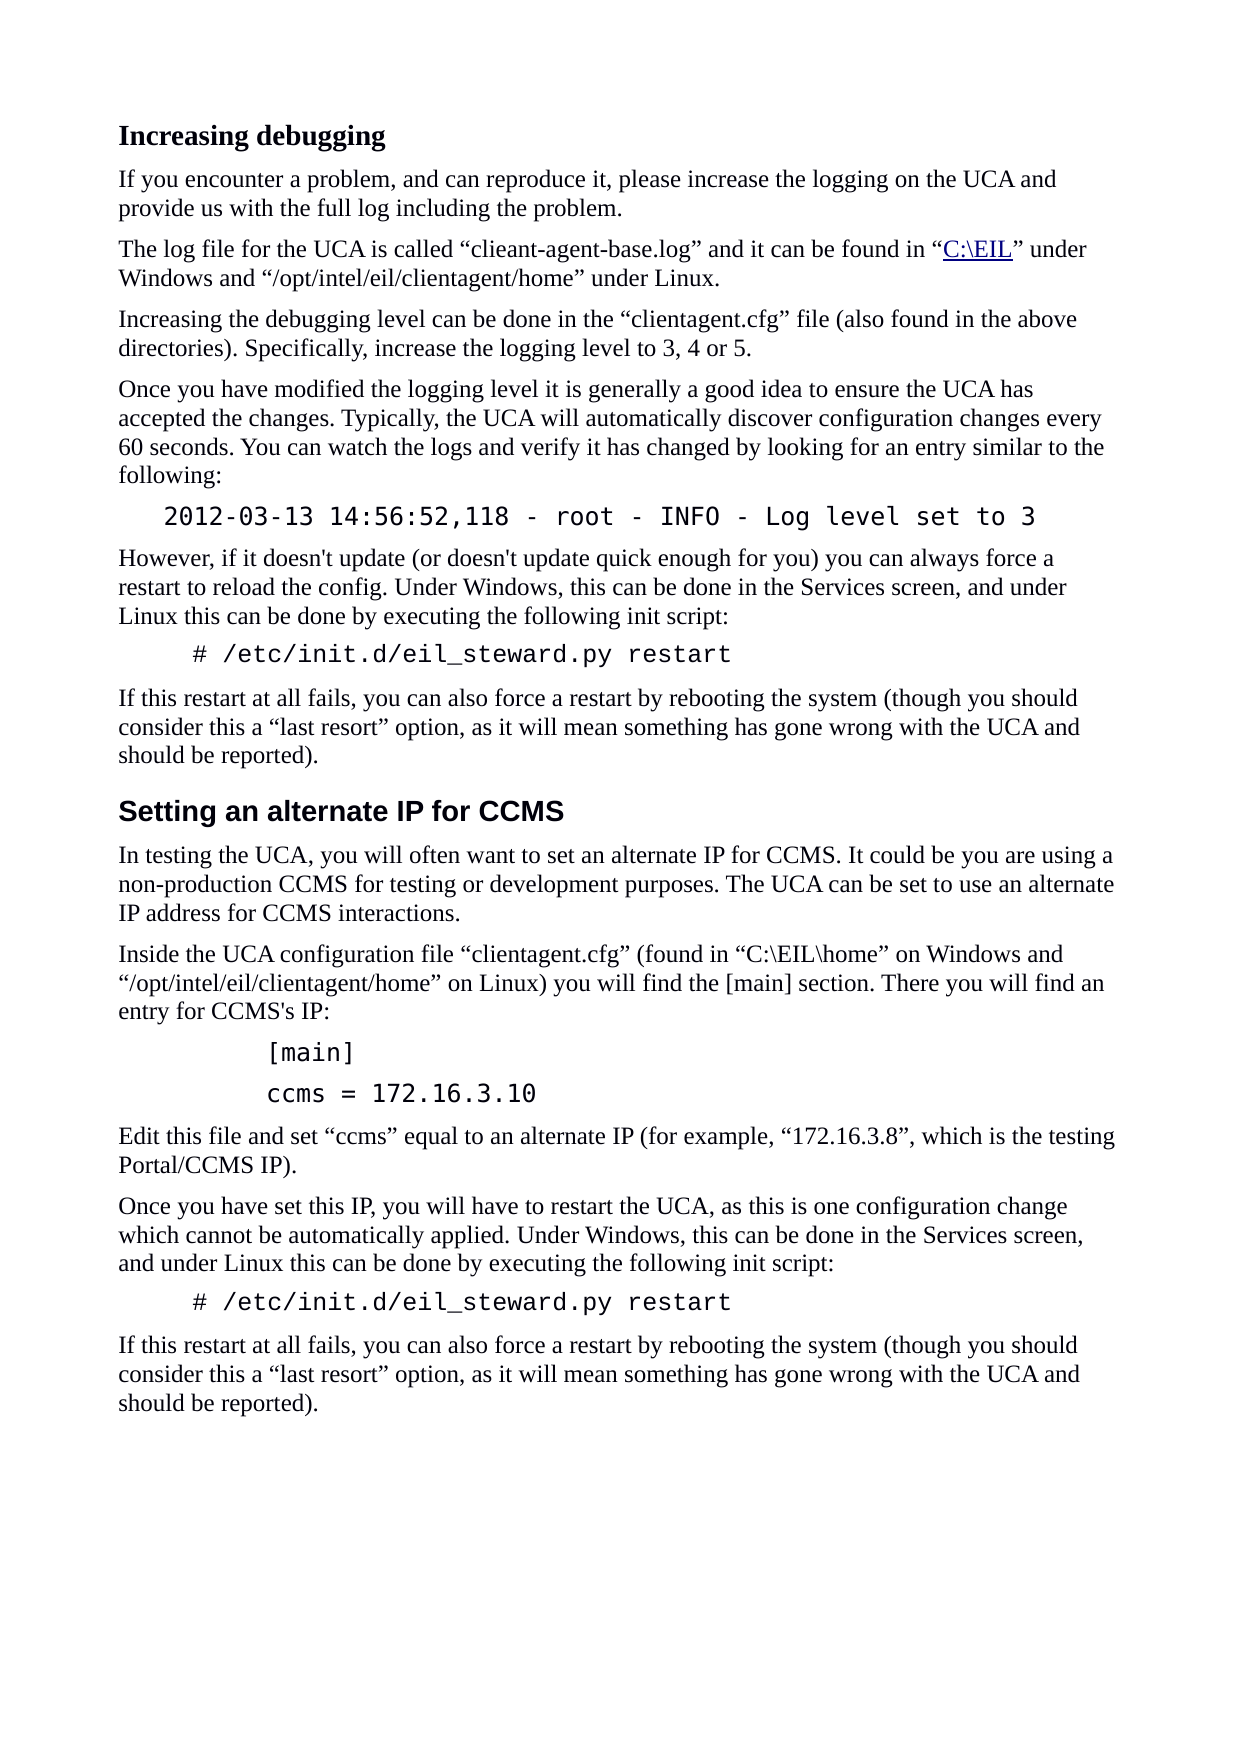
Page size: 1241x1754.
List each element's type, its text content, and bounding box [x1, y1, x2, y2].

text Increasing the debugging level can be done in the “clientagent.cfg” file (also found in the above directories). Specifically, increase the logging level to 3, 4 or 5. [118, 304, 1122, 362]
text If you encounter a problem, and can reproduce it, please increase the logging on the UCA and provide us with the full log including the problem. [118, 164, 1122, 222]
text # /etc/init.d/eil_steward.py restart [192, 1290, 1122, 1318]
text ccms = 172.16.3.10 [266, 1079, 1122, 1108]
subtitle Increasing debugging [118, 118, 1122, 152]
text Once you have modified the logging level it is generally a good idea to ensure the UCA has accepted the changes. Typically, the UCA will automatically discover configuration changes every 60 seconds. You can watch the logs and verify it has changed by looking for an entry similar to the following: [118, 374, 1122, 489]
text If this restart at all fails, you can also force a restart by rebooting the system (though you should consider this a “last resort” option, as it will mean something has gone wrong with the UCA and should be reported). [118, 683, 1122, 769]
text The log file for the UCA is called “clieant-agent-base.log” and it can be found in “C:\EIL” under Windows and “/opt/intel/eil/clientagent/home” under Linux. [118, 234, 1122, 292]
text [main] [266, 1038, 1122, 1067]
text # /etc/init.d/eil_steward.py restart [192, 642, 1122, 670]
text In testing the UCA, you will often want to set an alternate IP for CCMS. It could be you are using a non-production CCMS for testing or development purposes. The UCA can be set to use an alternate IP address for CCMS interactions. [118, 840, 1122, 926]
text Edit this file and set “ccms” equal to an alternate IP (for example, “172.16.3.8”, which is the testing Portal/CCMS IP). [118, 1121, 1122, 1178]
text Once you have set this IP, you will have to restart the UCA, as this is one configuration change which cannot be automatically applied. Under Windows, this can be done in the Services screen, and under Linux this can be done by executing the following init script: [118, 1191, 1122, 1277]
text However, if it doesn't update (or doesn't update quick enough for you) you can always force a restart to reload the config. Under Windows, this can be done in the Services screen, and under Linux this can be done by executing the following init script: [118, 543, 1122, 629]
subtitle Setting an alternate IP for CCMS [118, 794, 1122, 828]
text If this restart at all fails, you can also force a restart by rebooting the system (though you should consider this a “last resort” option, as it will mean something has gone wrong with the UCA and should be reported). [118, 1331, 1122, 1417]
text 2012-03-13 14:56:52,118 - root - INFO - Log level set to 3 [118, 502, 1122, 531]
text Inside the UCA configuration file “clientagent.cfg” (found in “C:\EIL\home” on Windows and “/opt/intel/eil/clientagent/home” on Linux) you will find the [main] section. There you will find an entry for CCMS's IP: [118, 939, 1122, 1025]
